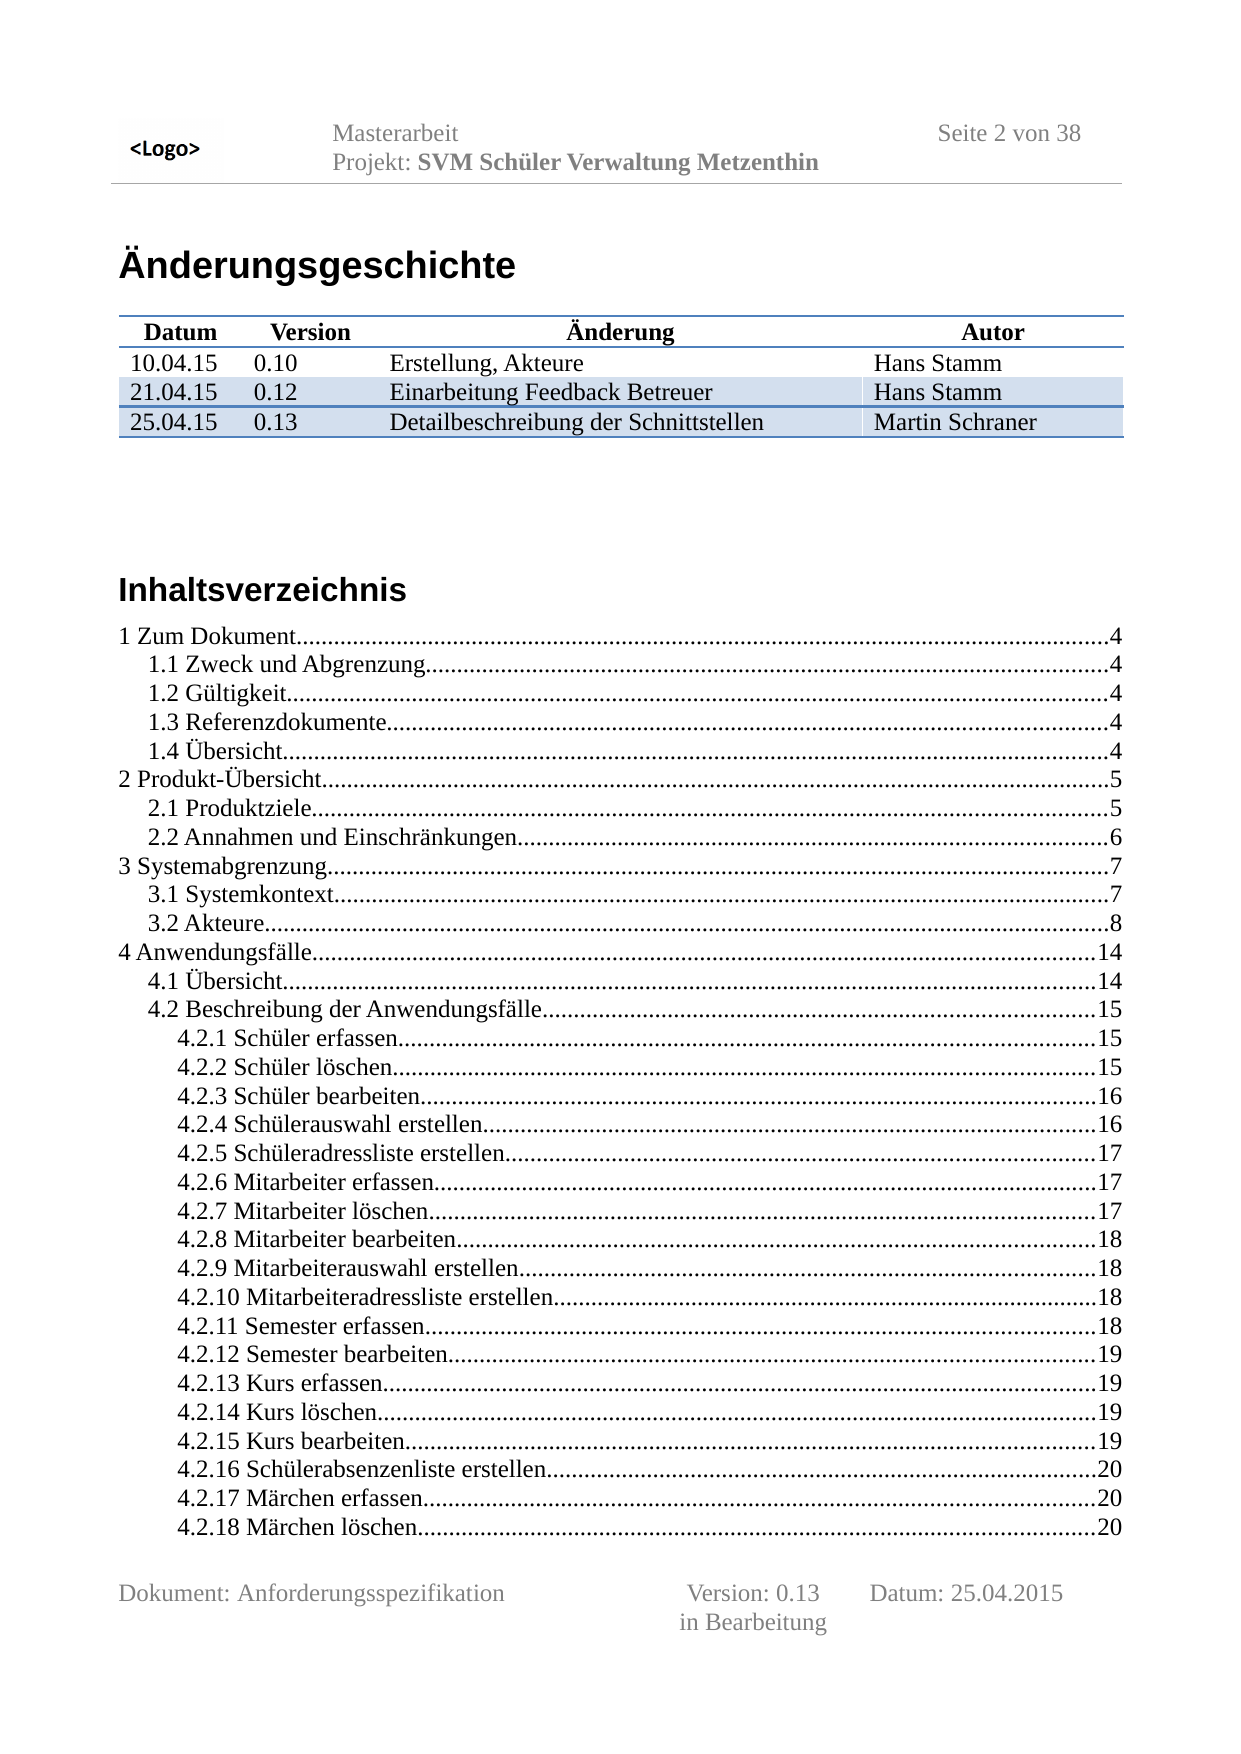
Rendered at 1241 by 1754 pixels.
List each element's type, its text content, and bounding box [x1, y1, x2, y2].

text 3.1 Systemkontext 7 [148, 879, 1122, 908]
text 4.2.18 Märchen löschen 20 [177, 1512, 1122, 1541]
text 4.2.14 Kurs löschen 19 [177, 1397, 1122, 1426]
table_cell 21.04.15 [119, 377, 242, 405]
text 4.2.16 Schülerabsenzenliste erstellen 20 [177, 1454, 1122, 1483]
table_cell 0.12 [242, 377, 378, 405]
picture [118, 118, 224, 183]
text 4.2.10 Mitarbeiteradressliste erstellen 18 [177, 1282, 1122, 1311]
text 4 Anwendungsfälle 14 [118, 937, 1122, 966]
text 4.2.9 Mitarbeiterauswahl erstellen 18 [177, 1253, 1122, 1282]
text 4.2.5 Schüleradressliste erstellen 17 [177, 1138, 1122, 1167]
table_cell Hans Stamm [863, 377, 1123, 405]
table_cell Einarbeitung Feedback Betreuer [378, 377, 862, 405]
text 4.2 Beschreibung der Anwendungsfälle 15 [148, 994, 1122, 1023]
table_cell Detailbeschreibung der Schnittstellen [378, 408, 862, 436]
text 4.2.2 Schüler löschen 15 [177, 1052, 1122, 1081]
table_cell Martin Schraner [863, 408, 1123, 436]
text 2 Produkt-Übersicht 5 [118, 764, 1122, 793]
table_cell 0.10 [242, 348, 378, 377]
text 4.2.4 Schülerauswahl erstellen 16 [177, 1109, 1122, 1138]
subtitle Inhaltsverzeichnis [118, 570, 1122, 608]
table_cell 10.04.15 [119, 348, 242, 377]
text 1.2 Gültigkeit 4 [148, 678, 1122, 707]
table_header Autor [863, 317, 1123, 346]
table_header Datum [119, 317, 242, 346]
text 4.2.13 Kurs erfassen 19 [177, 1368, 1122, 1397]
table_cell 0.13 [242, 408, 378, 436]
table_cell 25.04.15 [119, 408, 242, 436]
text 3.2 Akteure 8 [148, 908, 1122, 937]
table_cell Hans Stamm [863, 348, 1123, 377]
text 4.2.3 Schüler bearbeiten 16 [177, 1081, 1122, 1109]
text 4.2.15 Kurs bearbeiten 19 [177, 1426, 1122, 1454]
text 4.1 Übersicht 14 [148, 966, 1122, 994]
text 1.4 Übersicht 4 [148, 736, 1122, 764]
text 4.2.17 Märchen erfassen 20 [177, 1483, 1122, 1512]
text Änderungsgeschichte [118, 242, 1122, 286]
text 1.1 Zweck und Abgrenzung 4 [148, 649, 1122, 678]
table_cell Erstellung, Akteure [378, 348, 862, 377]
text 4.2.7 Mitarbeiter löschen 17 [177, 1196, 1122, 1224]
text 4.2.6 Mitarbeiter erfassen 17 [177, 1167, 1122, 1196]
text 4.2.11 Semester erfassen 18 [177, 1311, 1122, 1339]
table_header Version [242, 317, 378, 346]
text 1.3 Referenzdokumente 4 [148, 707, 1122, 736]
table_header Änderung [378, 317, 862, 346]
text 4.2.12 Semester bearbeiten 19 [177, 1339, 1122, 1368]
text 4.2.8 Mitarbeiter bearbeiten 18 [177, 1224, 1122, 1253]
text 2.2 Annahmen und Einschränkungen 6 [148, 822, 1122, 851]
text 2.1 Produktziele 5 [148, 793, 1122, 822]
text 1 Zum Dokument 4 [118, 621, 1122, 649]
text 3 Systemabgrenzung 7 [118, 851, 1122, 879]
text 4.2.1 Schüler erfassen 15 [177, 1023, 1122, 1052]
